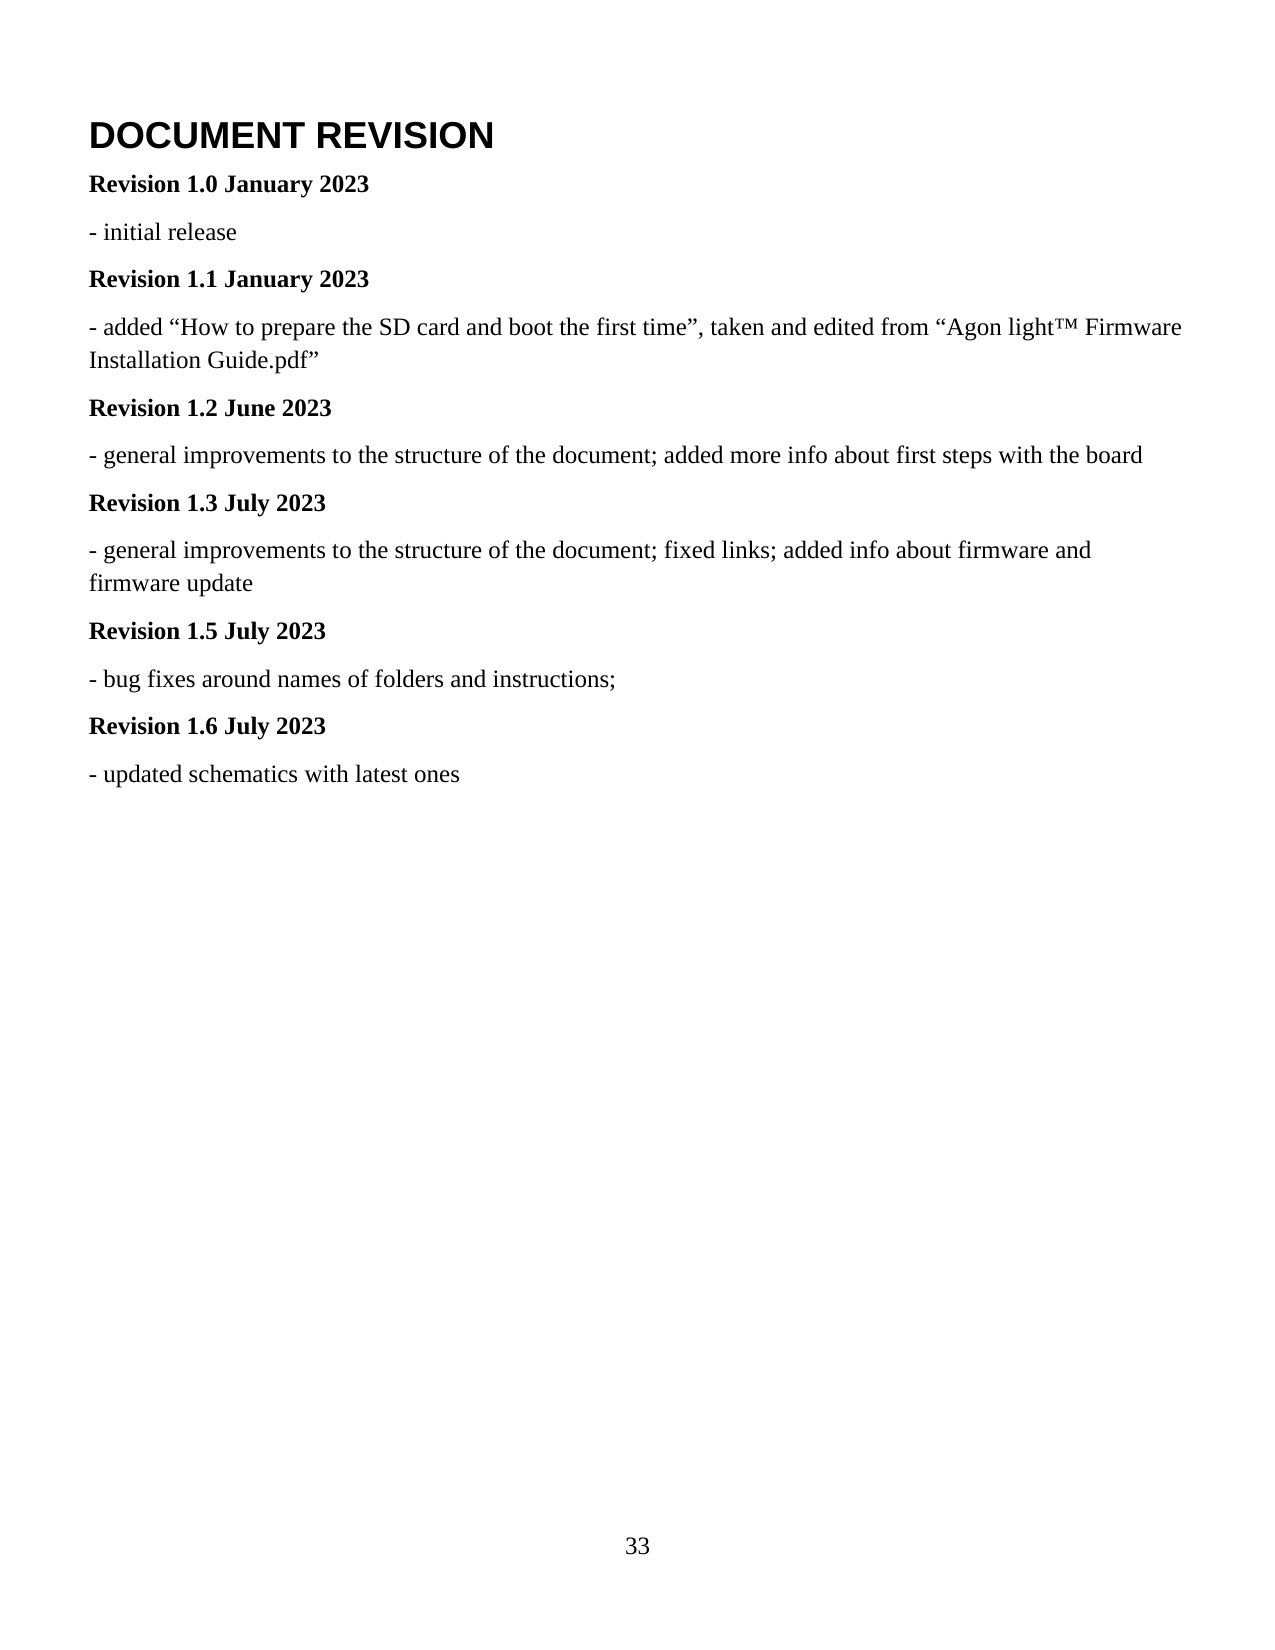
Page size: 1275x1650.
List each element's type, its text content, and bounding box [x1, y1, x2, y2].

text Revision 1.2 June 2023 [88, 393, 1186, 421]
subtitle DOCUMENT REVISION [88, 113, 1186, 157]
text Revision 1.0 January 2023 [88, 169, 1186, 198]
text Revision 1.5 July 2023 [88, 616, 1186, 645]
text - general improvements to the structure of the document; added more info about first steps with the board [88, 440, 1186, 469]
text - bug fixes around names of folders and instructions; [88, 664, 1186, 692]
text - added “How to prepare the SD card and boot the first time”, taken and edited from “Agon light™ Firmware Installation Guide.pdf” [88, 312, 1186, 374]
text - updated schematics with latest ones [88, 759, 1186, 788]
text - initial release [88, 217, 1186, 246]
text Revision 1.3 July 2023 [88, 488, 1186, 517]
text Revision 1.6 July 2023 [88, 711, 1186, 740]
text Revision 1.1 January 2023 [88, 264, 1186, 293]
text - general improvements to the structure of the document; fixed links; added info about firmware and firmware update [88, 535, 1186, 597]
